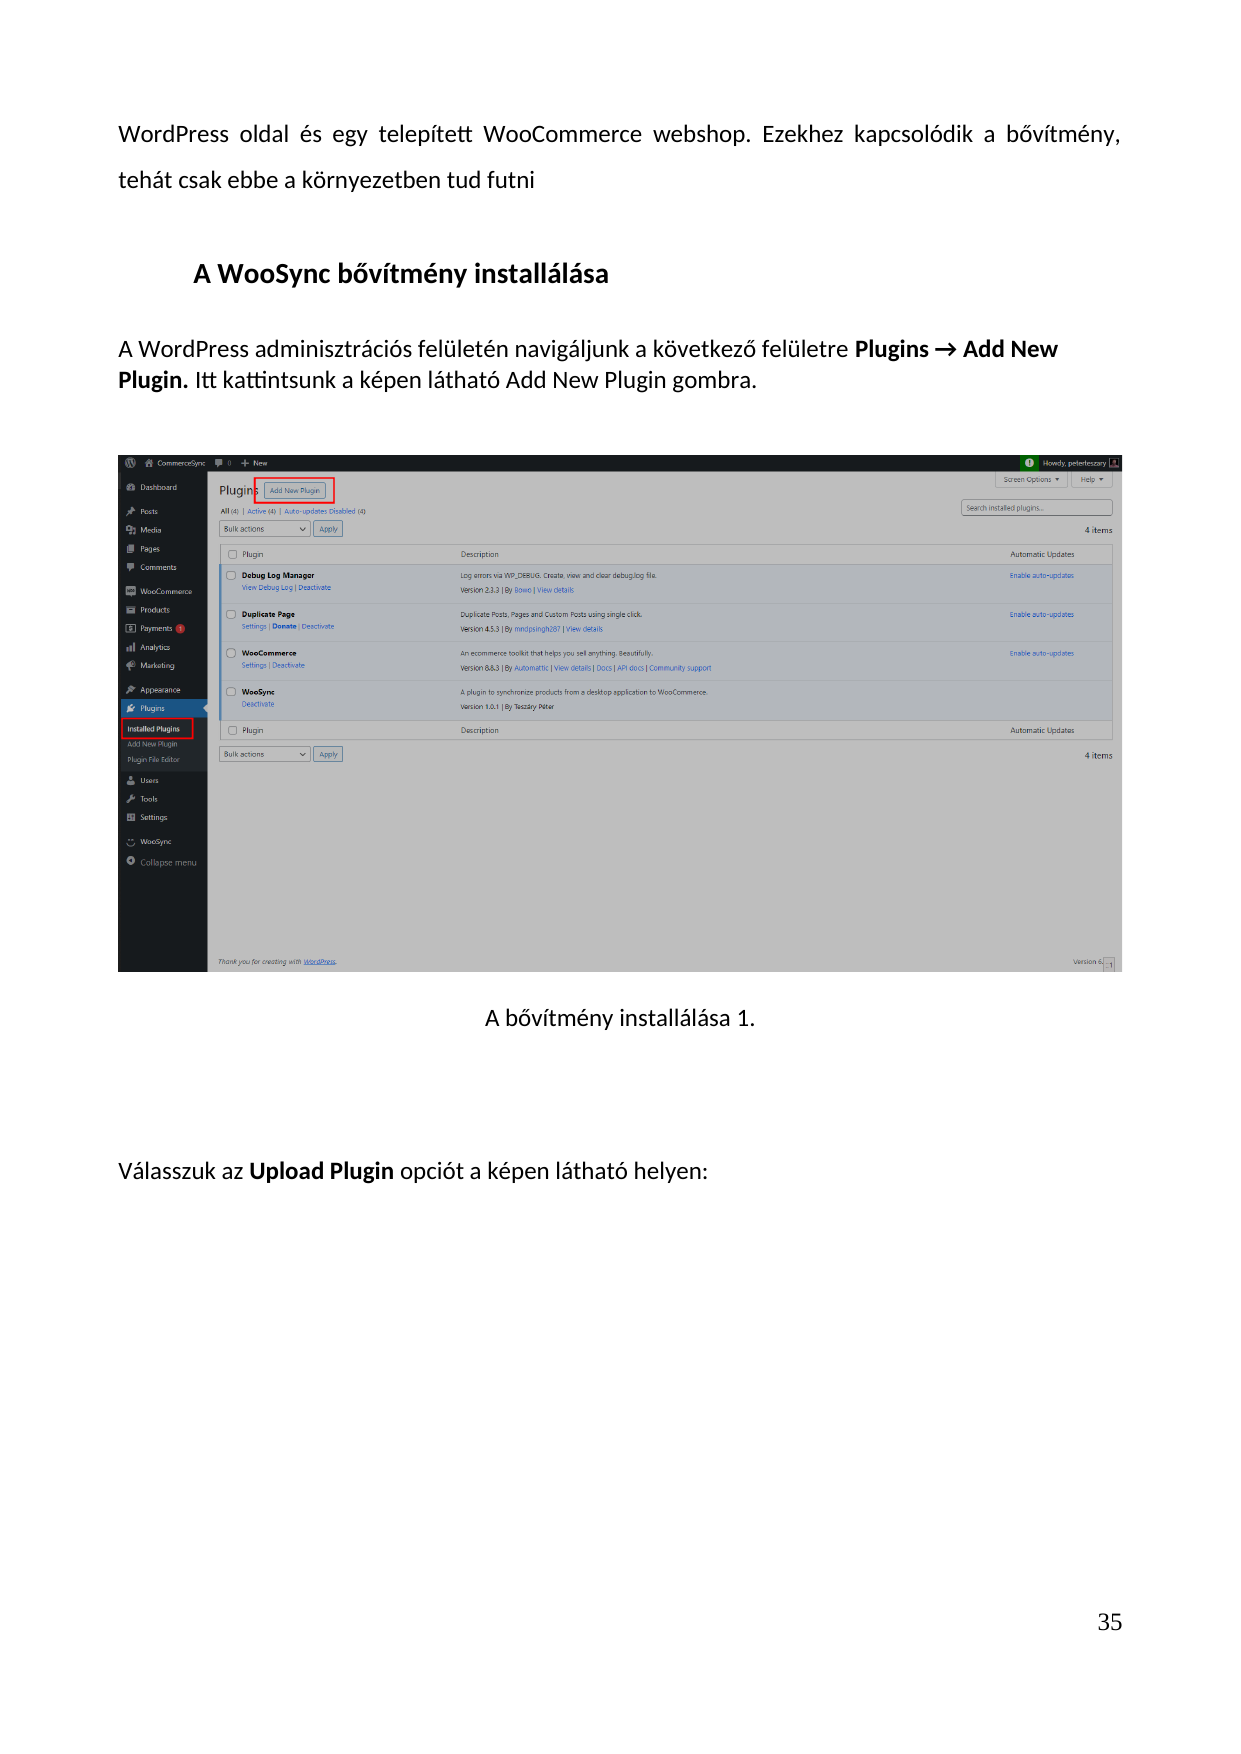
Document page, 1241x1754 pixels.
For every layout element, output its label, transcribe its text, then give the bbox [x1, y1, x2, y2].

text Válasszuk az Upload Plugin opciót a képen látható helyen: [118, 1155, 1122, 1186]
picture [118, 455, 1123, 972]
subtitle A WooSync bővítmény installálása [118, 255, 1122, 290]
text A WordPress adminisztrációs felületén navigáljunk a következő felületre Plugins → Add New Plugin. Itt kattintsunk a képen látható Add New Plugin gombra. [118, 333, 1122, 394]
text WordPress oldal és egy telepített WooCommerce webshop. Ezekhez kapcsolódik a bővítmény, tehát csak ebbe a környezetben tud futni [118, 118, 1122, 194]
text A bővítmény installálása 1. [118, 1003, 1122, 1033]
